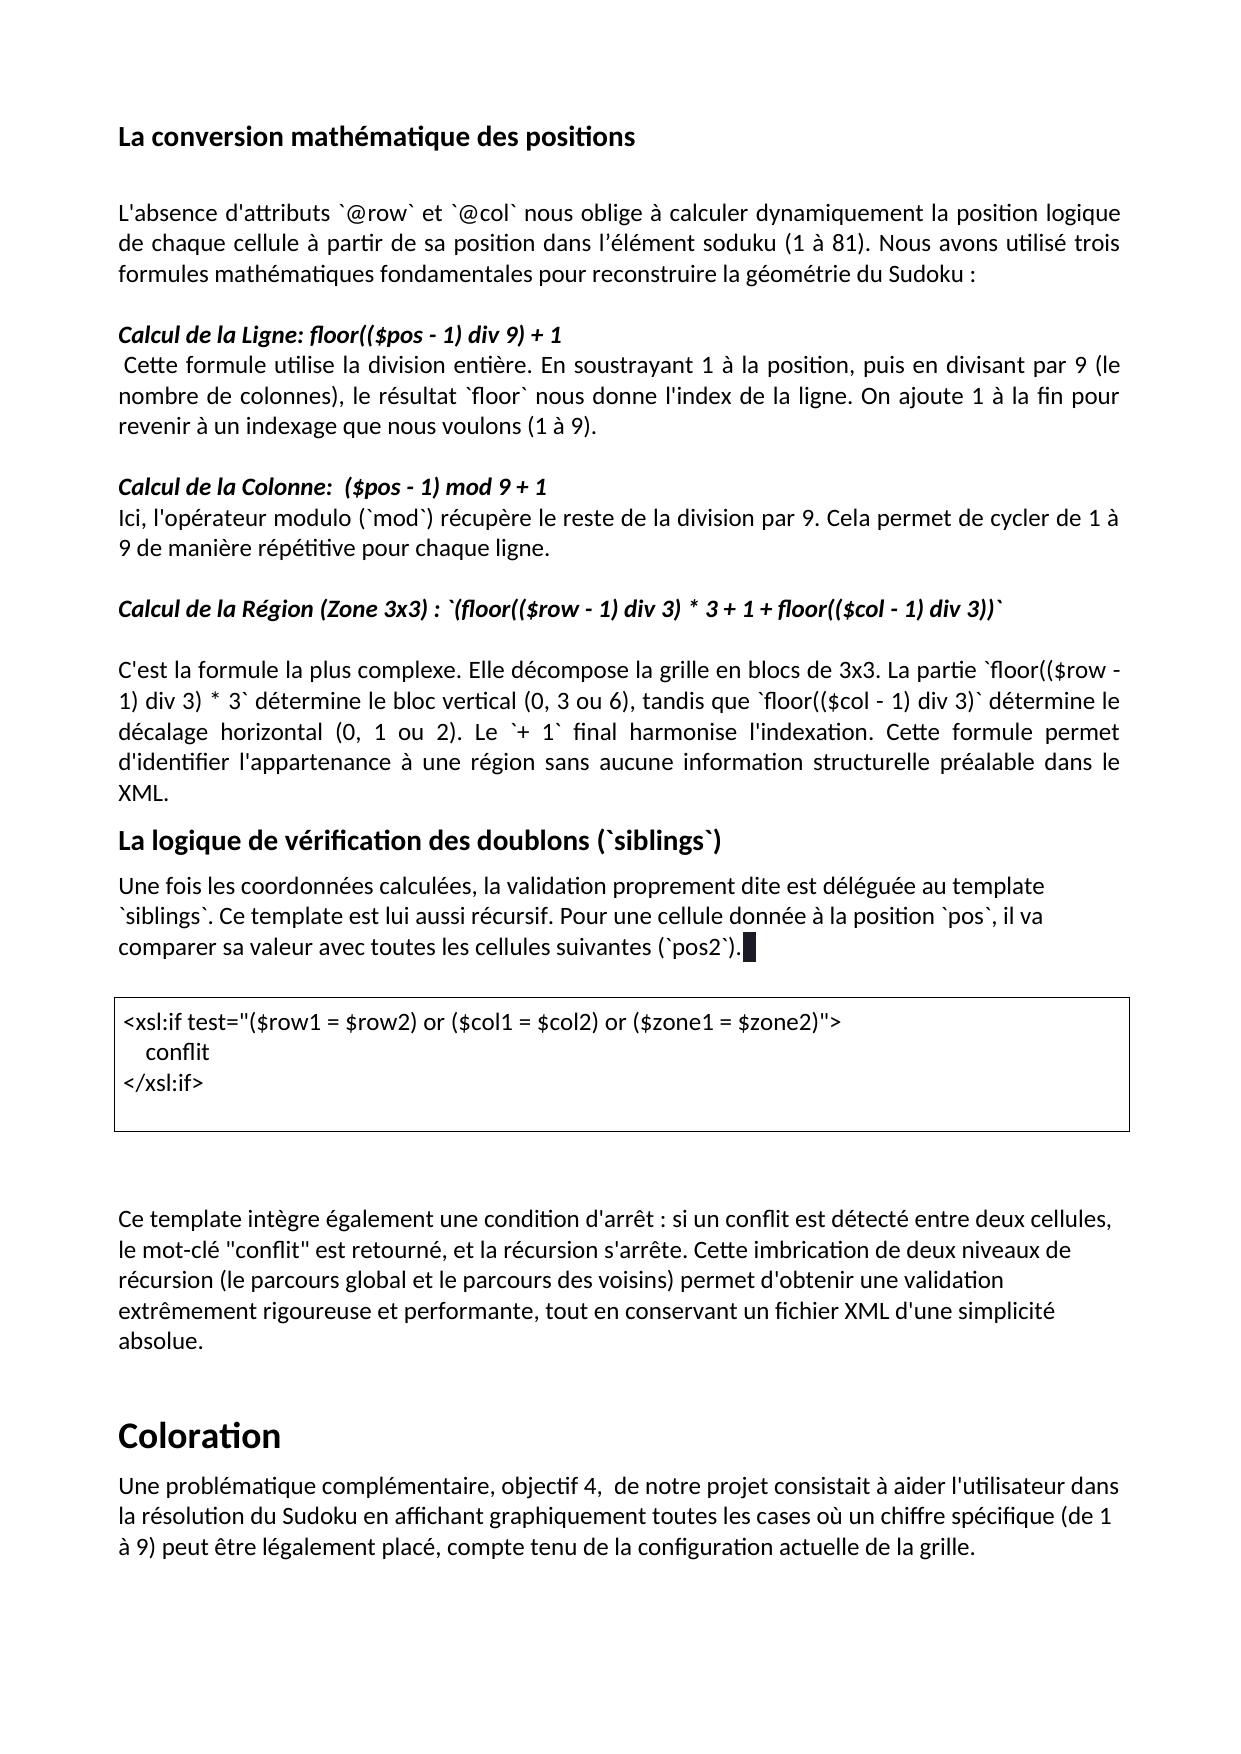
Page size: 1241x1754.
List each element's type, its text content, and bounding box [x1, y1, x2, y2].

subtitle La conversion mathématique des positions [118, 118, 1122, 154]
text Calcul de la Région (Zone 3x3) : `(floor(($row - 1) div 3) * 3 + 1 + floor(($col - 1) div 3))` [118, 593, 1122, 624]
text Calcul de la Colonne: ($pos - 1) mod 9 + 1 [118, 471, 1122, 502]
text Ici, l'opérateur modulo (`mod`) récupère le reste de la division par 9. Cela permet de cycler de 1 à 9 de manière répétitive pour chaque ligne. [118, 502, 1122, 563]
text <xsl:if test="($row1 = $row2) or ($col1 = $col2) or ($zone1 = $zone2)"> [123, 1006, 1121, 1036]
subtitle La logique de vérification des doublons (`siblings`) [118, 822, 1122, 857]
text Une problématique complémentaire, objectif 4, de notre projet consistait à aider l'utilisateur dans la résolution du Sudoku en affichant graphiquement toutes les cases où un chiffre spécifique (de 1 à 9) peut être légalement placé, compte tenu de la configuration actuelle de la grille. [118, 1470, 1122, 1561]
text Cette formule utilise la division entière. En soustrayant 1 à la position, puis en divisant par 9 (le nombre de colonnes), le résultat `floor` nous donne l'index de la ligne. On ajoute 1 à la fin pour revenir à un indexage que nous voulons (1 à 9). [118, 349, 1122, 441]
text Une fois les coordonnées calculées, la validation proprement dite est déléguée au template `siblings`. Ce template est lui aussi récursif. Pour une cellule donnée à la position `pos`, il va comparer sa valeur avec toutes les cellules suivantes (`pos2`). [118, 870, 1122, 962]
text Ce template intègre également une condition d'arrêt : si un conflit est détecté entre deux cellules, le mot-clé "conflit" est retourné, et la récursion s'arrête. Cette imbrication de deux niveaux de récursion (le parcours global et le parcours des voisins) permet d'obtenir une validation extrêmement rigoureuse et performante, tout en conservant un fichier XML d'une simplicité absolue. [118, 1203, 1122, 1356]
subtitle Coloration [118, 1412, 1122, 1457]
text </xsl:if> [123, 1067, 1121, 1097]
text conflit [123, 1036, 1121, 1067]
text Calcul de la Ligne: floor(($pos - 1) div 9) + 1 [118, 319, 1122, 349]
text C'est la formule la plus complexe. Elle décompose la grille en blocs de 3x3. La partie `floor(($row - 1) div 3) * 3` détermine le bloc vertical (0, 3 ou 6), tandis que `floor(($col - 1) div 3)` détermine le décalage horizontal (0, 1 ou 2). Le `+ 1` final harmonise l'indexation. Cette formule permet d'identifier l'appartenance à une région sans aucune information structurelle préalable dans le XML. [118, 654, 1122, 807]
text L'absence d'attributs `@row` et `@col` nous oblige à calculer dynamiquement la position logique de chaque cellule à partir de sa position dans l’élément soduku (1 à 81). Nous avons utilisé trois formules mathématiques fondamentales pour reconstruire la géométrie du Sudoku : [118, 197, 1122, 288]
